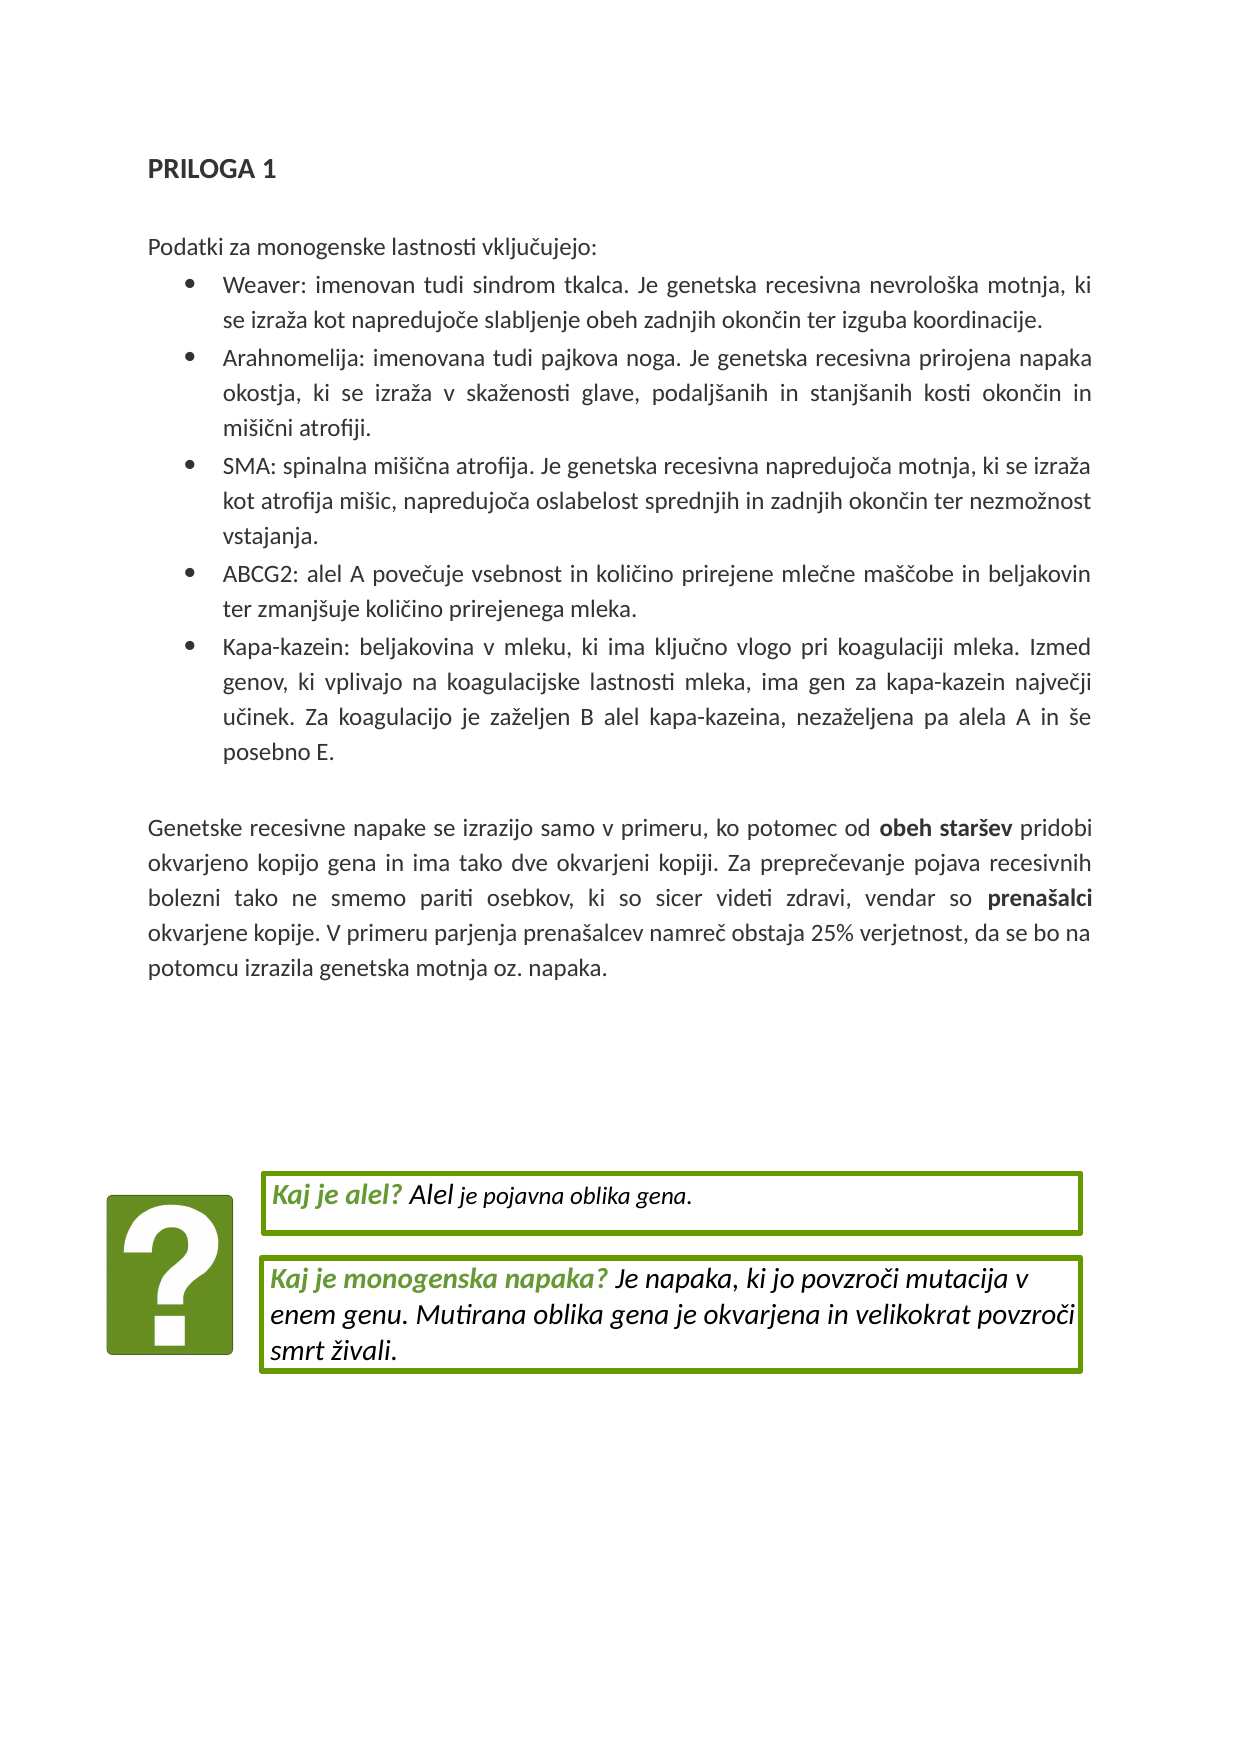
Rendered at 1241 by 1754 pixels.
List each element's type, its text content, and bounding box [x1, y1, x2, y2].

list Weaver: imenovan tudi sindrom tkalca. Je genetska recesivna nevrološka motnja, ki se izraža kot napredujoče slabljenje obeh zadnjih okončin ter izguba koordinacije. [185, 269, 1093, 335]
list ABCG2: alel A povečuje vsebnost in količino prirejene mlečne maščobe in beljakovin ter zmanjšuje količino prirejenega mleka. [185, 558, 1093, 624]
list Kapa-kazein: beljakovina v mleku, ki ima ključno vlogo pri koagulaciji mleka. Izmed genov, ki vplivajo na koagulacijske lastnosti mleka, ima gen za kapa-kazein največji učinek. Za koagulacijo je zaželjen B alel kapa-kazeina, nezaželjena pa alela A in še posebno E. [185, 631, 1093, 767]
list SMA: spinalna mišična atrofija. Je genetska recesivna napredujoča motnja, ki se izraža kot atrofija mišic, napredujoča oslabelost sprednjih in zadnjih okončin ter nezmožnost vstajanja. [185, 450, 1093, 551]
text Genetske recesivne napake se izrazijo samo v primeru, ko potomec od obeh staršev pridobi okvarjeno kopijo gena in ima tako dve okvarjeni kopiji. Za preprečevanje pojava recesivnih bolezni tako ne smemo pariti osebkov, ki so sicer videti zdravi, vendar so prenašalci okvarjene kopije. V primeru parjenja prenašalcev namreč obstaja 25% verjetnost, da se bo na potomcu izrazila genetska motnja oz. napaka. [148, 812, 1093, 983]
list Arahnomelija: imenovana tudi pajkova noga. Je genetska recesivna prirojena napaka okostja, ki se izraža v skaženosti glave, podaljšanih in stanjšanih kosti okončin in mišični atrofiji. [185, 342, 1093, 443]
text Podatki za monogenske lastnosti vključujejo: [148, 231, 1093, 262]
text PRILOGA 1 [148, 151, 1093, 186]
